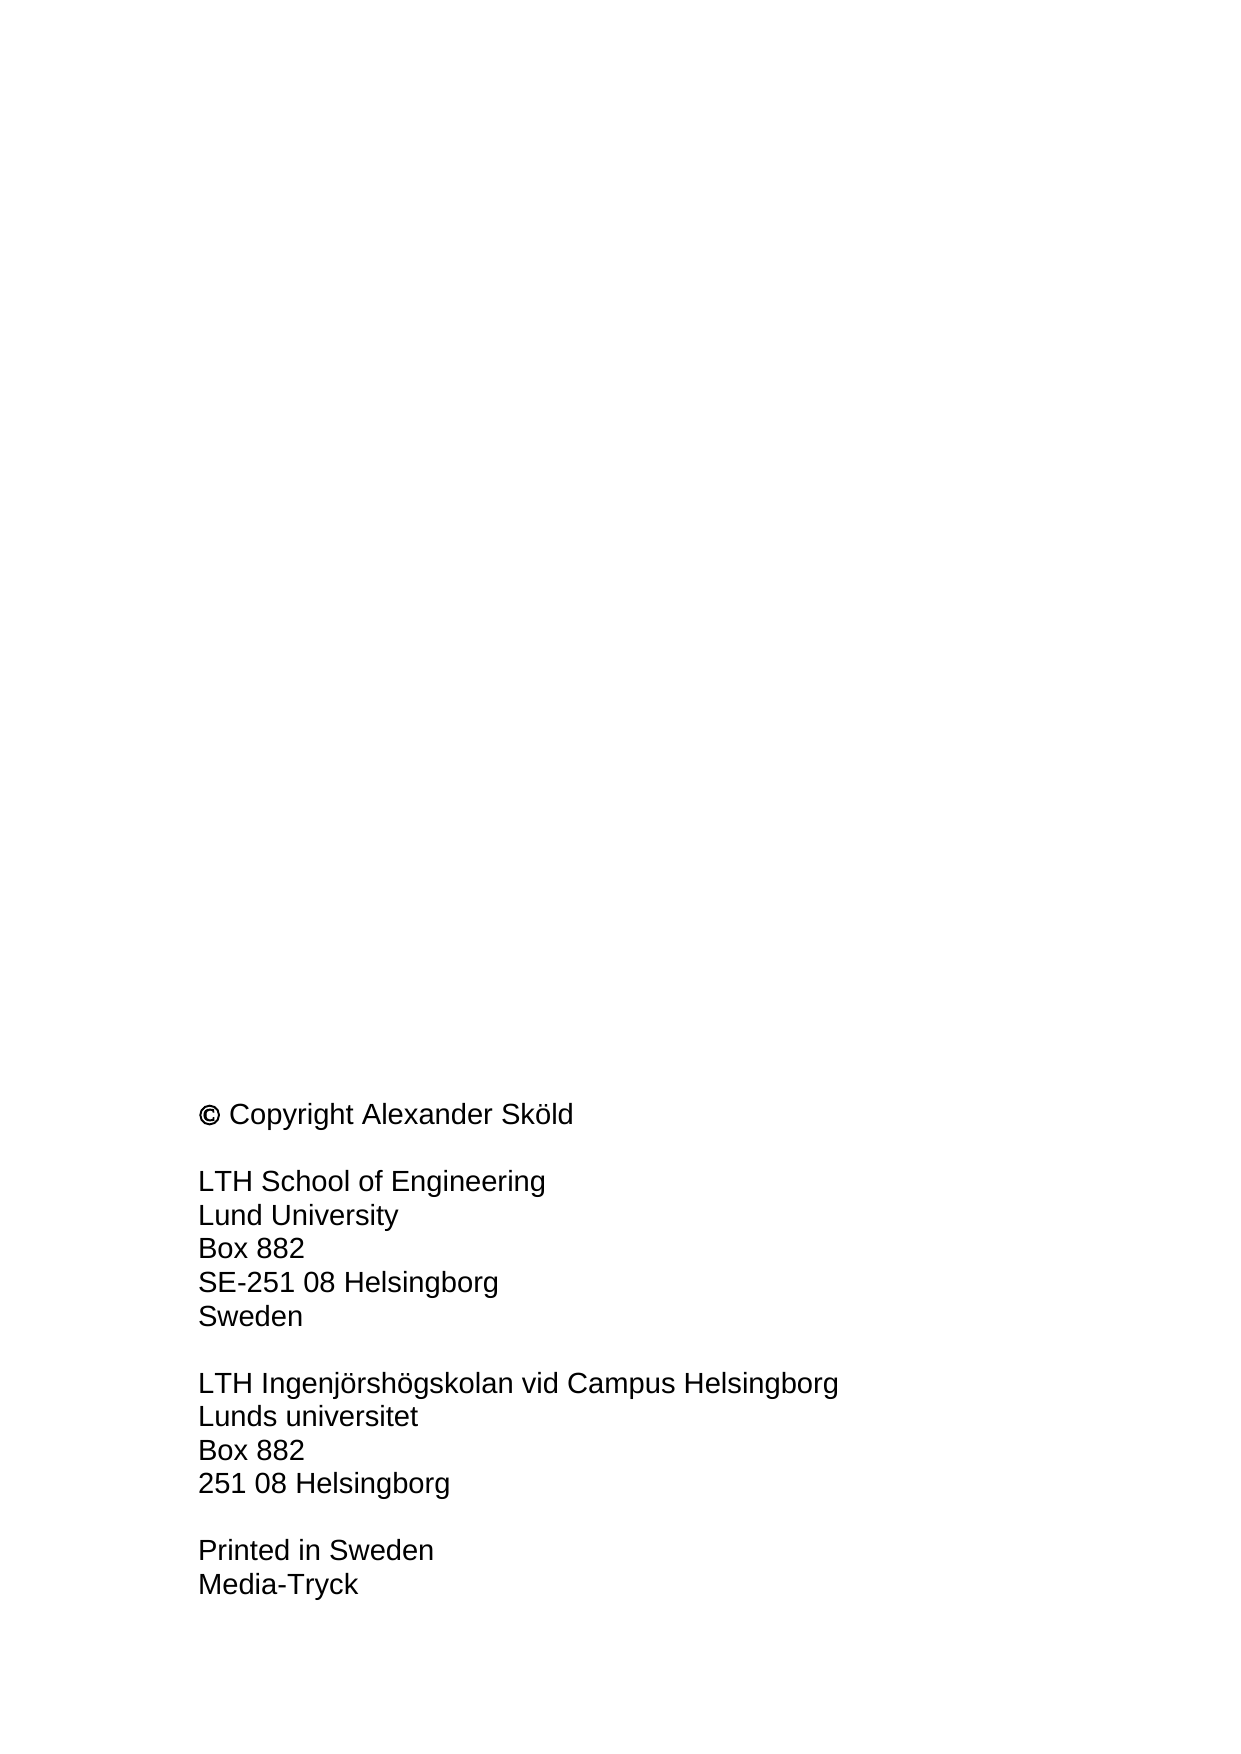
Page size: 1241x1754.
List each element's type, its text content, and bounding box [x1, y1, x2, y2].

text Lunds universitet [198, 1399, 1119, 1433]
text 251 08 Helsingborg [198, 1466, 1119, 1500]
text SE-251 08 Helsingborg [198, 1265, 1119, 1299]
text Printed in Sweden [198, 1533, 1119, 1567]
text Media-Tryck [198, 1567, 1119, 1601]
text Sweden [198, 1299, 1119, 1332]
text Box 882 [198, 1433, 1119, 1466]
text Lund University [198, 1198, 1119, 1232]
text LTH School of Engineering [198, 1164, 1119, 1198]
text LTH Ingenjörshögskolan vid Campus Helsingborg [198, 1366, 1119, 1399]
text Box 882 [198, 1232, 1119, 1265]
text  Copyright Alexander Sköld [198, 1097, 1119, 1131]
